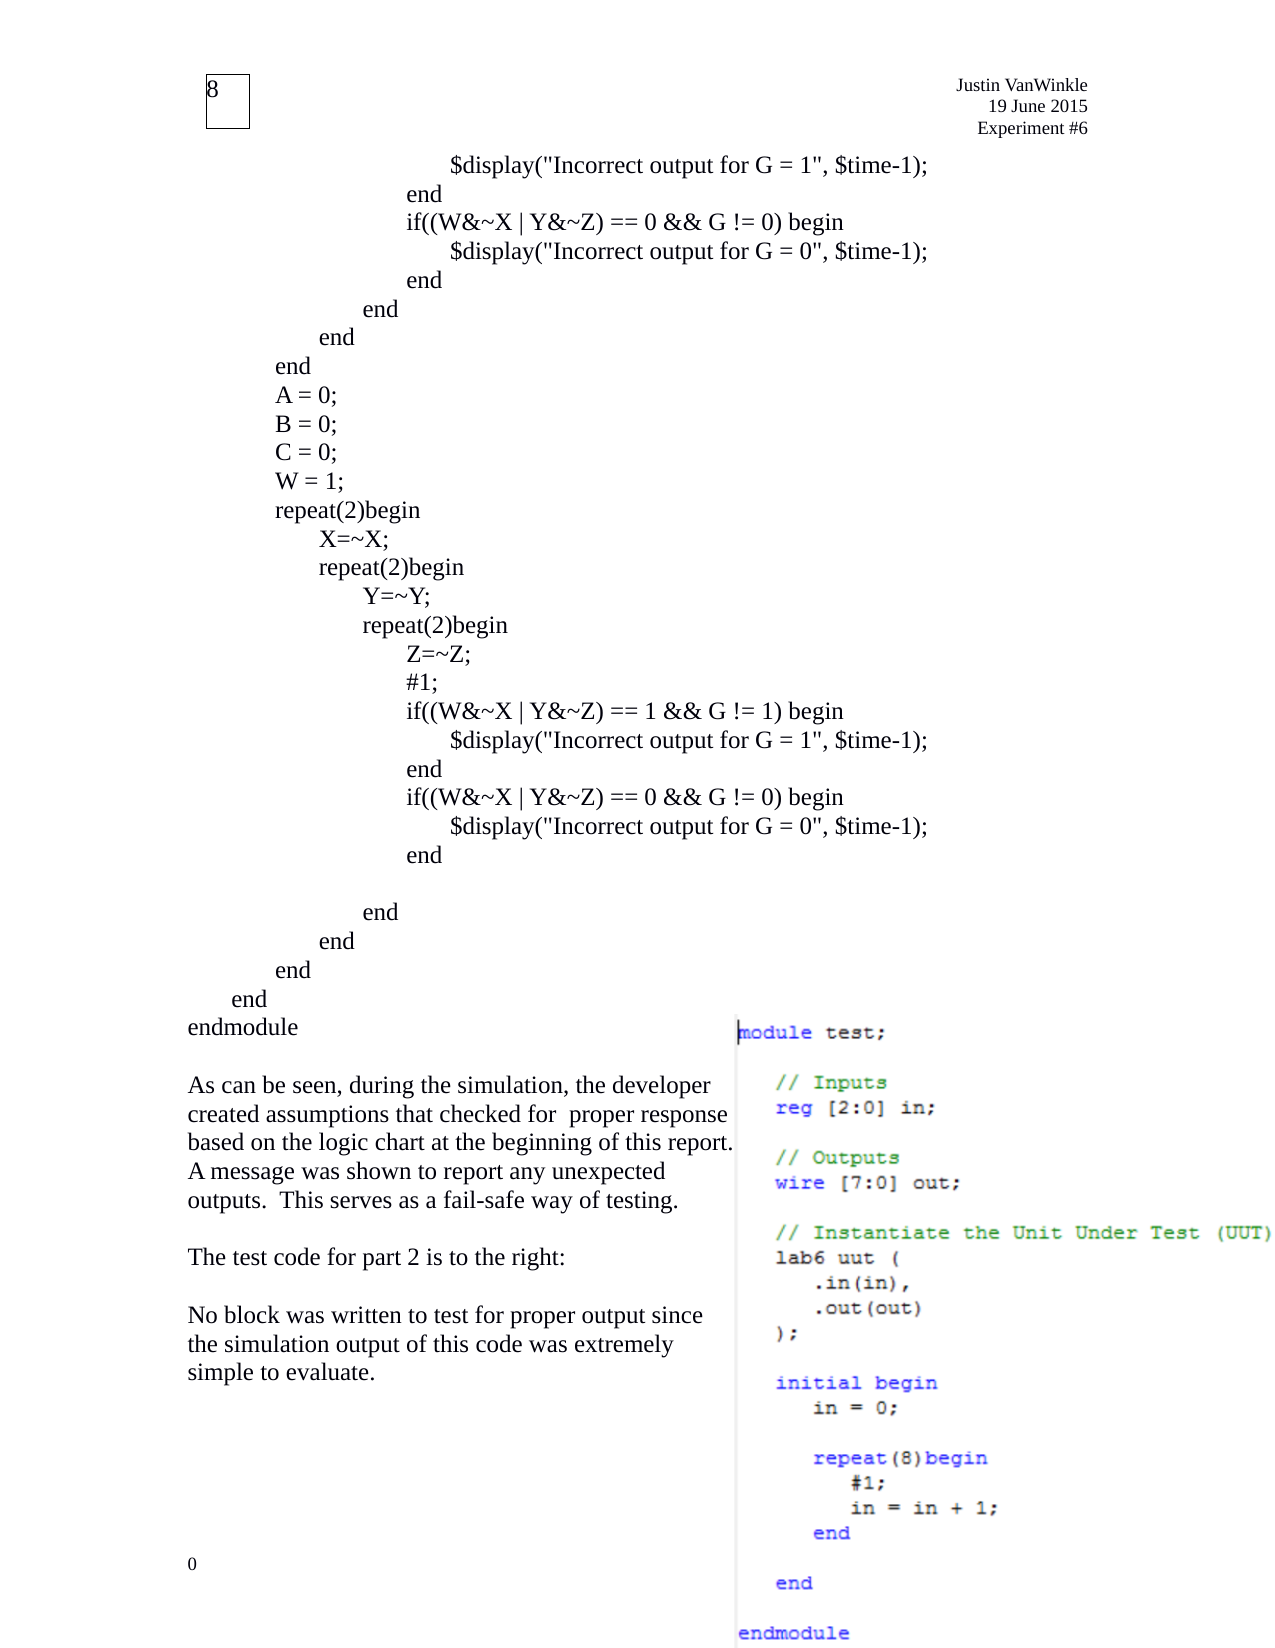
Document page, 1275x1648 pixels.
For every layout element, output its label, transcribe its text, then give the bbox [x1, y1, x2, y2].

text Z=~Z; [187, 639, 1088, 667]
text end [187, 179, 1088, 207]
text endmodule [187, 1012, 1088, 1041]
text end [187, 897, 1088, 926]
text #1; [187, 667, 1088, 696]
text B = 0; [187, 409, 1088, 437]
text $display("Incorrect output for G = 1", $time-1); [187, 725, 1088, 754]
text end [187, 294, 1088, 322]
text if((W&~X | Y&~Z) == 0 && G != 0) begin [187, 207, 1088, 236]
text W = 1; [187, 466, 1088, 495]
text end [187, 926, 1088, 955]
text end [187, 265, 1088, 294]
text No block was written to test for proper output since the simulation output of this code was extremely simple to evaluate. [187, 1300, 734, 1386]
text A = 0; [187, 380, 1088, 409]
text end [187, 322, 1088, 351]
text $display("Incorrect output for G = 0", $time-1); [187, 811, 1088, 840]
text end [187, 754, 1088, 782]
text $display("Incorrect output for G = 1", $time-1); [187, 150, 1088, 179]
text The test code for part 2 is to the right: [187, 1242, 734, 1271]
text As can be seen, during the simulation, the developer created assumptions that checked for proper response based on the logic chart at the beginning of this report. A message was shown to report any unexpected outputs. This serves as a fail-safe way of testing. [187, 1070, 734, 1214]
text if((W&~X | Y&~Z) == 0 && G != 0) begin [187, 782, 1088, 811]
text if((W&~X | Y&~Z) == 1 && G != 1) begin [187, 696, 1088, 725]
text $display("Incorrect output for G = 0", $time-1); [187, 236, 1088, 265]
text C = 0; [187, 437, 1088, 466]
text Y=~Y; [187, 581, 1088, 610]
text repeat(2)begin [187, 552, 1088, 581]
text X=~X; [187, 524, 1088, 552]
text end [187, 955, 1088, 984]
text repeat(2)begin [187, 610, 1088, 639]
picture [734, 1014, 1275, 1648]
text repeat(2)begin [187, 495, 1088, 524]
text end [187, 351, 1088, 380]
text end [187, 984, 1088, 1012]
text end [187, 840, 1088, 869]
